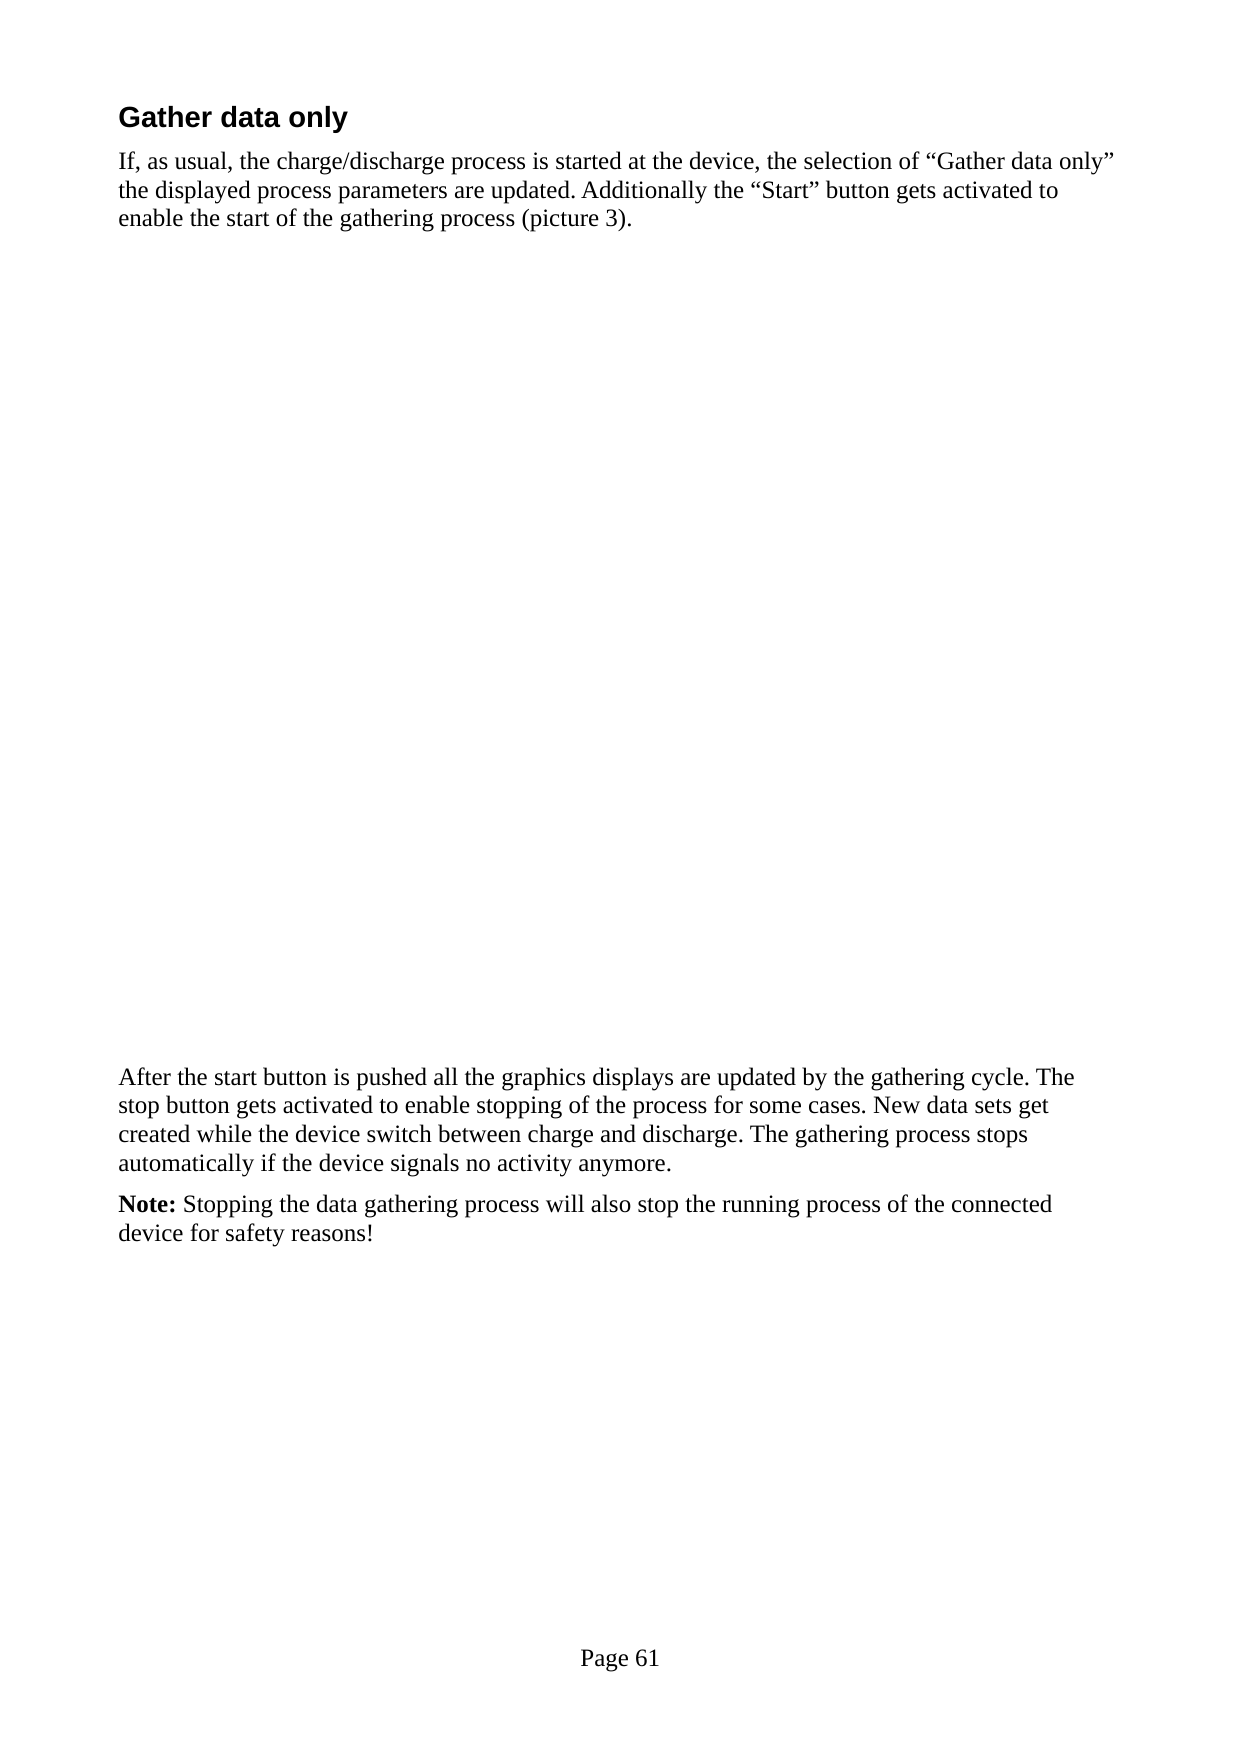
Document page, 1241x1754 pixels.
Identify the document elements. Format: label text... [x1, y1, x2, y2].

text If, as usual, the charge/discharge process is started at the device, the selection of “Gather data only” the displayed process parameters are updated. Additionally the “Start” button gets activated to enable the start of the gathering process (picture 3). [118, 146, 1122, 232]
subtitle Gather data only [118, 100, 1122, 133]
text After the start button is pushed all the graphics displays are updated by the gathering cycle. The stop button gets activated to enable stopping of the process for some cases. New data sets get created while the device switch between charge and discharge. The gathering process stops automatically if the device signals no activity anymore. [118, 1062, 1122, 1177]
text Note: Stopping the data gathering process will also stop the running process of the connected device for safety reasons! [118, 1189, 1122, 1247]
